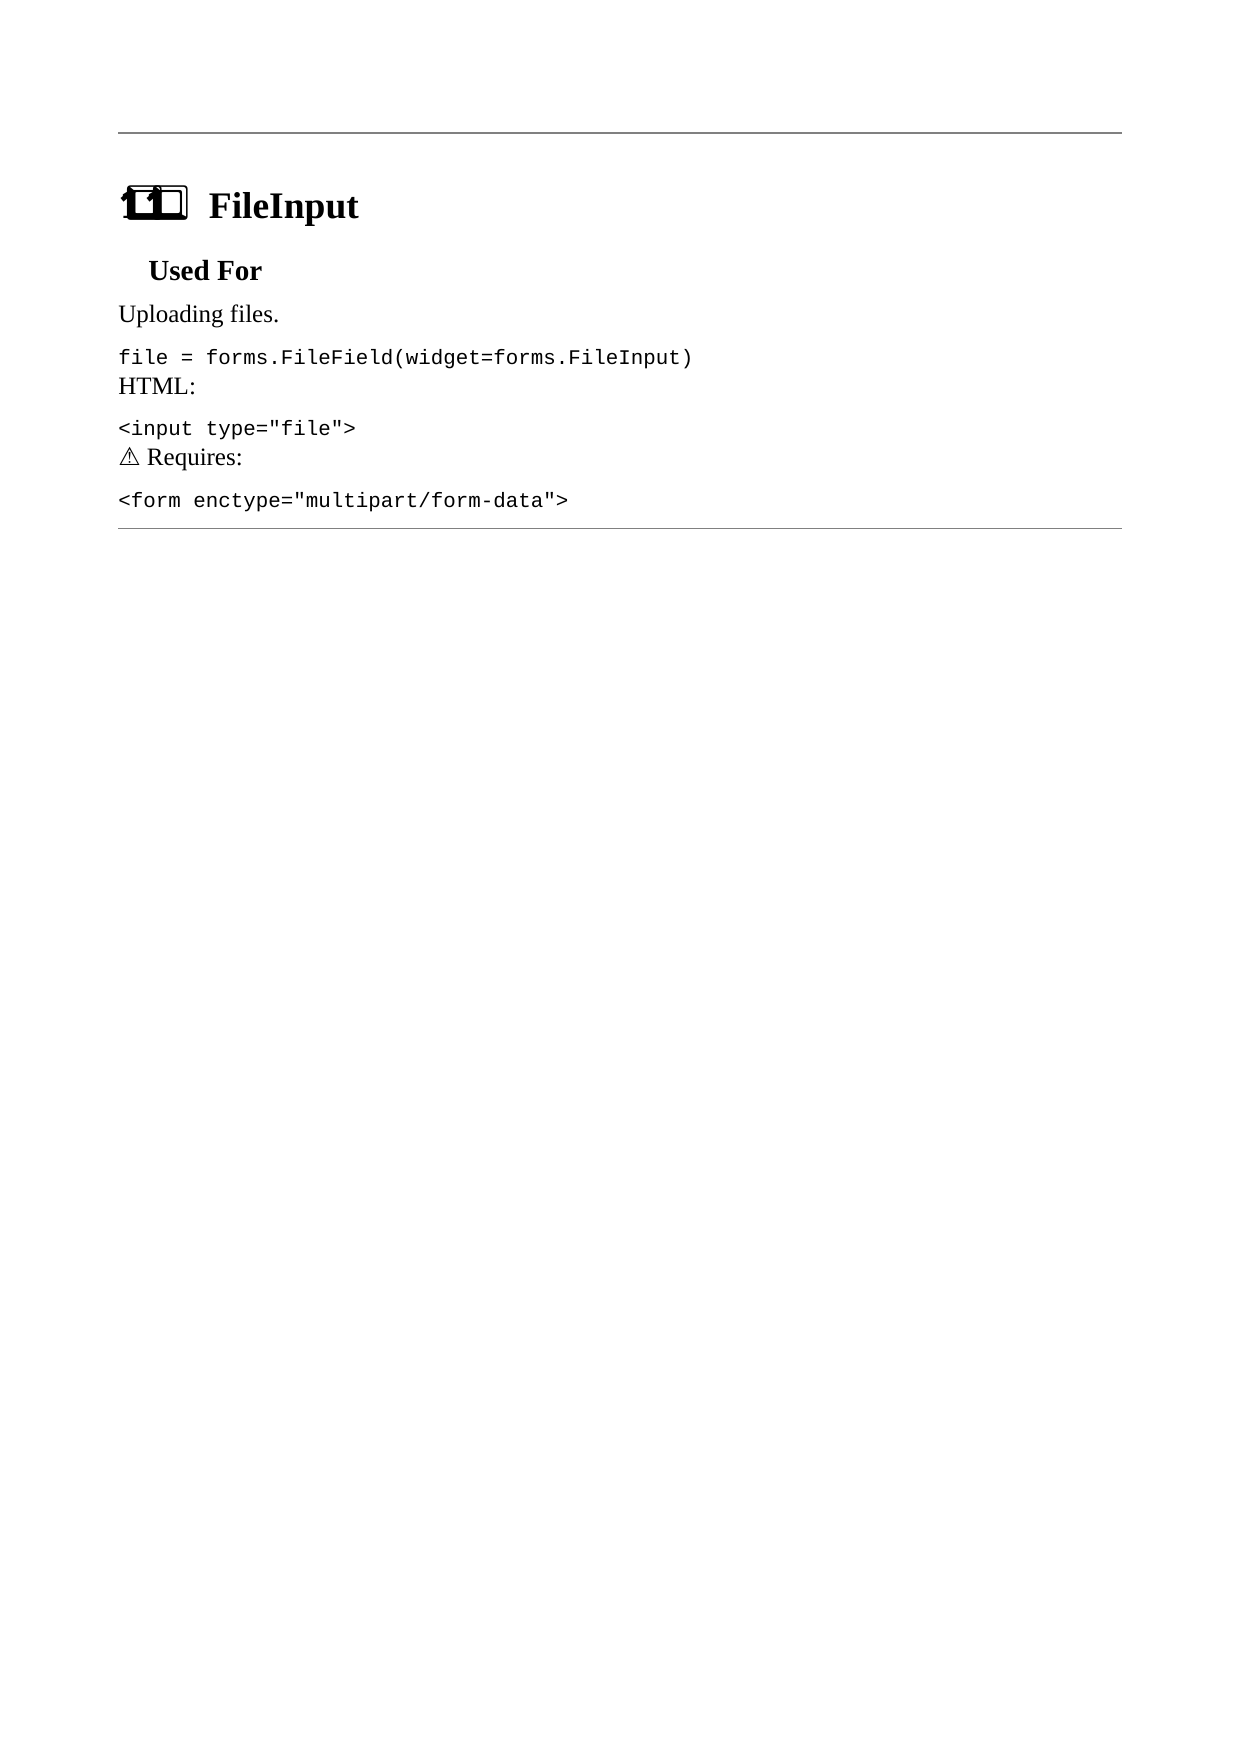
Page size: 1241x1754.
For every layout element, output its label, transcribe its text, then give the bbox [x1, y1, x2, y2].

text <input type="file"> [118, 418, 1122, 442]
subtitle 1️⃣1️⃣ FileInput [118, 183, 1122, 226]
text Uploading files. [118, 299, 1122, 328]
subtitle ✅ Used For [118, 253, 1122, 287]
text file = forms.FileField(widget=forms.FileInput) [118, 347, 1122, 371]
text ⚠️ Requires: [118, 442, 1122, 471]
text HTML: [118, 371, 1122, 399]
text <form enctype="multipart/form-data"> [118, 489, 1122, 513]
